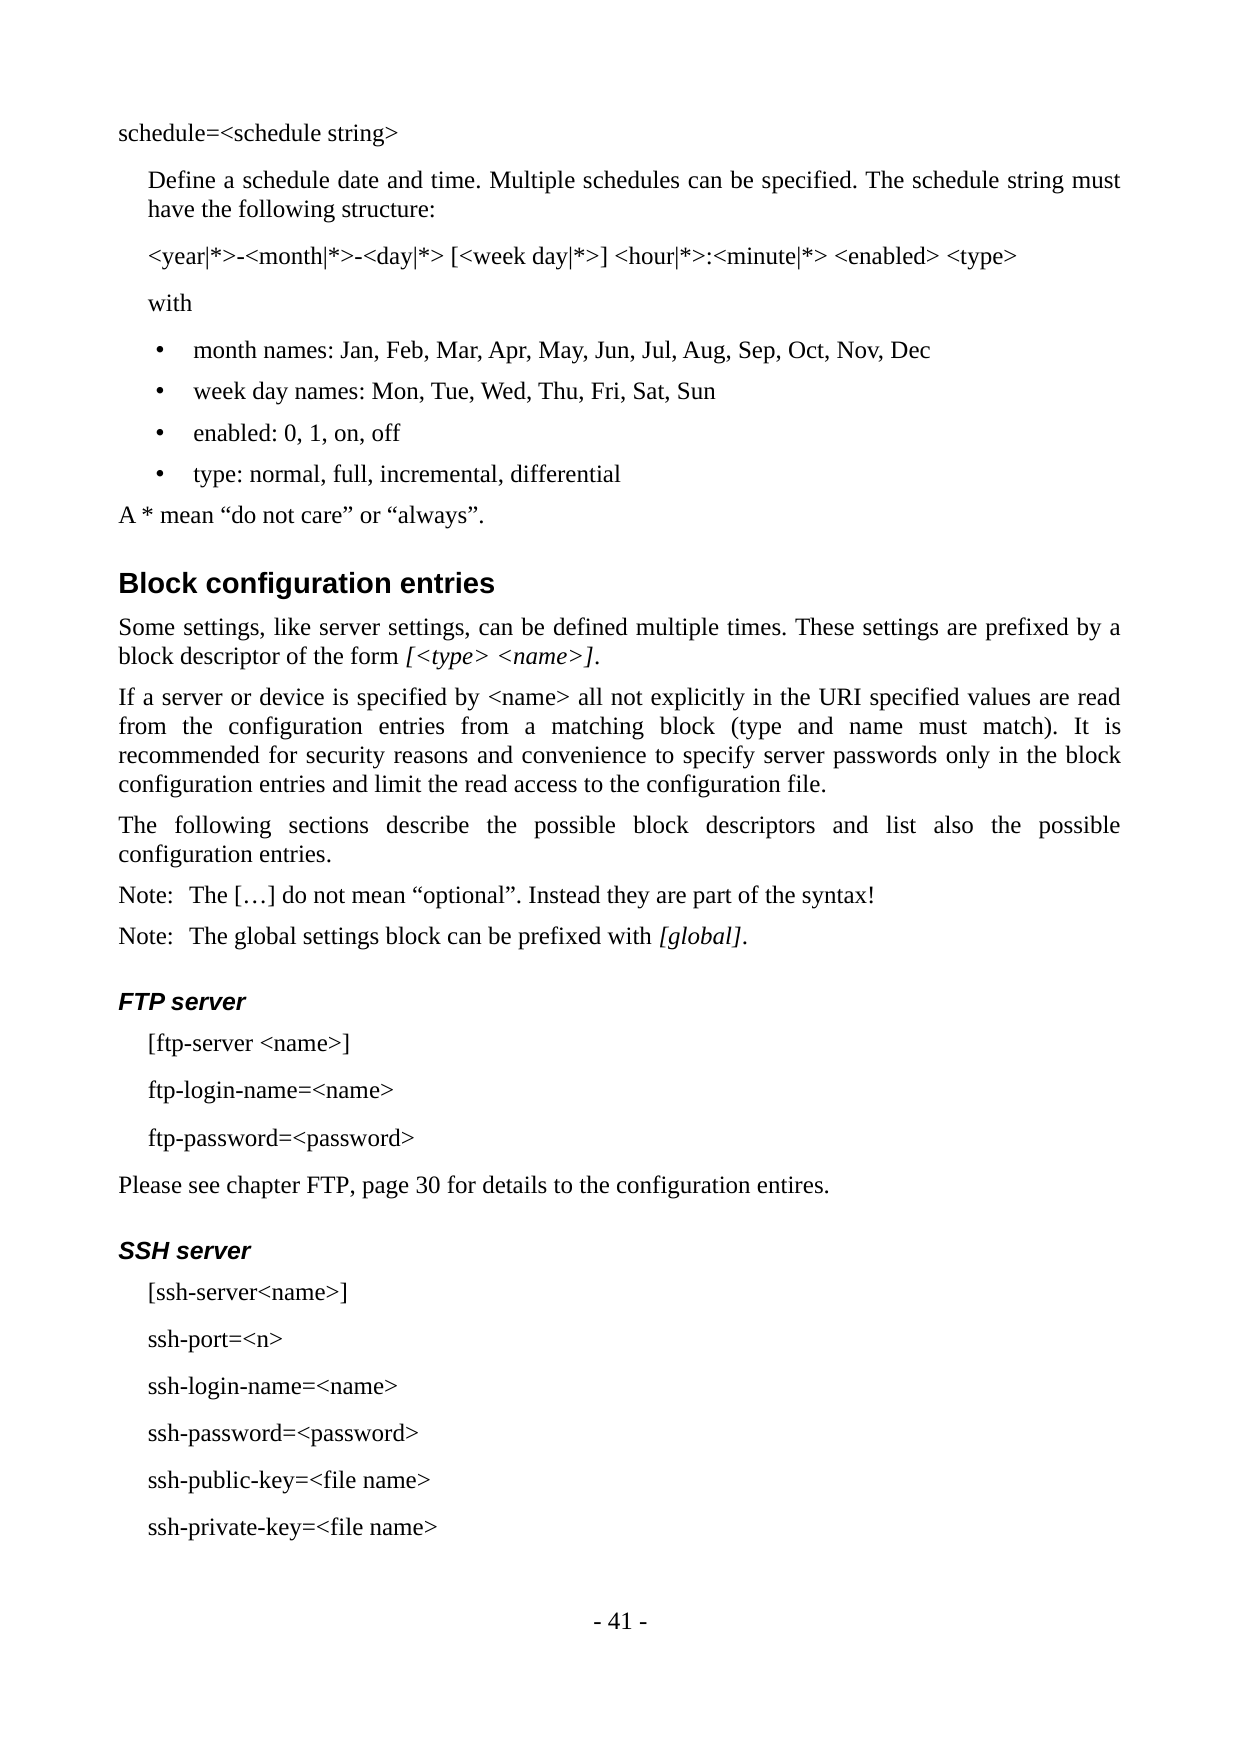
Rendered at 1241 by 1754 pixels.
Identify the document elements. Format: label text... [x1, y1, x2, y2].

text ftp-password=<password> [148, 1123, 1122, 1151]
subtitle SSH server [118, 1236, 1122, 1264]
text ssh-login-name=<name> [148, 1371, 1122, 1400]
text with [148, 288, 1122, 317]
text ssh-port=<n> [148, 1324, 1122, 1353]
text Note: The […] do not mean “optional”. Instead they are part of the syntax! [118, 880, 1122, 909]
text Note: The global settings block can be prefixed with [global]. [118, 921, 1122, 950]
list enabled: 0, 1, on, off [156, 418, 1122, 446]
text A * mean “do not care” or “always”. [118, 500, 1122, 529]
text [ftp-server <name>] [148, 1028, 1122, 1057]
text ssh-private-key=<file name> [148, 1512, 1122, 1541]
text Some settings, like server settings, can be defined multiple times. These settings are prefixed by a block descriptor of the form [<type> <name>]. [118, 612, 1122, 670]
list month names: Jan, Feb, Mar, Apr, May, Jun, Jul, Aug, Sep, Oct, Nov, Dec [156, 335, 1122, 364]
text ftp-login-name=<name> [148, 1076, 1122, 1104]
text ssh-public-key=<file name> [148, 1465, 1122, 1494]
text <year|*>-<month|*>-<day|*> [<week day|*>] <hour|*>:<minute|*> <enabled> <type> [148, 241, 1122, 270]
subtitle FTP server [118, 987, 1122, 1016]
title schedule=<schedule string> [118, 118, 1122, 147]
text ssh-password=<password> [148, 1418, 1122, 1447]
list type: normal, full, incremental, differential [156, 459, 1122, 488]
text Define a schedule date and time. Multiple schedules can be specified. The schedule string must have the following structure: [148, 165, 1122, 223]
text The following sections describe the possible block descriptors and list also the possible configuration entries. [118, 810, 1122, 867]
text [ssh-server<name>] [148, 1277, 1122, 1306]
text Please see chapter FTP, page 30 for details to the configuration entires. [118, 1170, 1122, 1198]
subtitle Block configuration entries [118, 566, 1122, 600]
list week day names: Mon, Tue, Wed, Thu, Fri, Sat, Sun [156, 376, 1122, 405]
text If a server or device is specified by <name> all not explicitly in the URI specified values are read from the configuration entries from a matching block (type and name must match). It is recommended for security reasons and convenience to specify server passwords only in the block configuration entries and limit the read access to the configuration file. [118, 682, 1122, 797]
